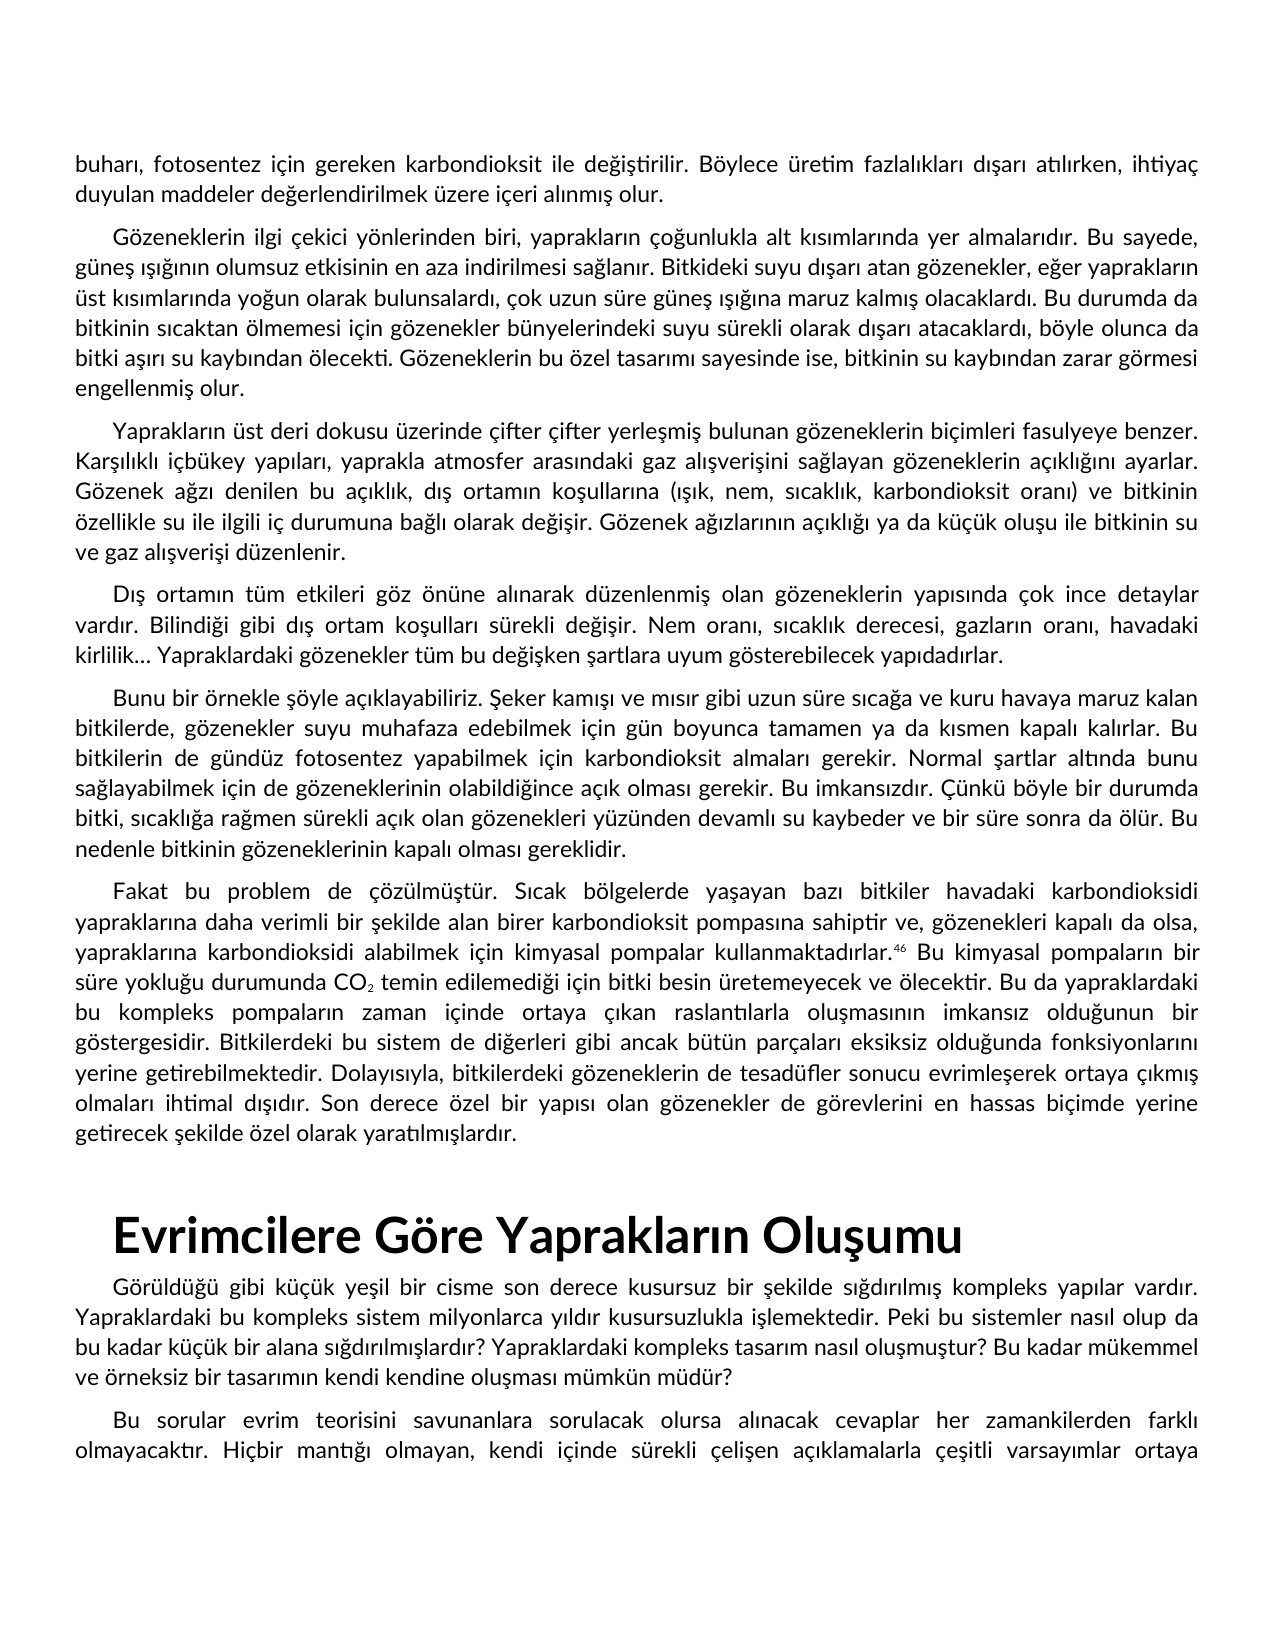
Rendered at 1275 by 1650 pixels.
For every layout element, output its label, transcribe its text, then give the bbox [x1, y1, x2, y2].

text Yaprakların üst deri dokusu üzerinde çifter çifter yerleşmiş bulunan gözeneklerin biçimleri fasulyeye benzer. Karşılıklı içbükey yapıları, yaprakla atmosfer arasındaki gaz alışverişini sağlayan gözeneklerin açıklığını ayarlar. Gözenek ağzı denilen bu açıklık, dış ortamın koşullarına (ışık, nem, sıcaklık, karbondioksit oranı) ve bitkinin özellikle su ile ilgili iç durumuna bağlı olarak değişir. Gözenek ağızlarının açıklığı ya da küçük oluşu ile bitkinin su ve gaz alışverişi düzenlenir. [75, 417, 1200, 565]
text Bu sorular evrim teorisini savunanlara sorulacak olursa alınacak cevaplar her zamankilerden farklı olmayacaktır. Hiçbir mantığı olmayan, kendi içinde sürekli çelişen açıklamalarla çeşitli varsayımlar ortaya [75, 1406, 1200, 1463]
text Fakat bu problem de çözülmüştür. Sıcak bölgelerde yaşayan bazı bitkiler havadaki karbondioksidi yapraklarına daha verimli bir şekilde alan birer karbondioksit pompasına sahiptir ve, gözenekleri kapalı da olsa, yapraklarına karbondioksidi alabilmek için kimyasal pompalar kullanmaktadırlar.46 Bu kimyasal pompaların bir süre yokluğu durumunda CO2 temin edilemediği için bitki besin üretemeyecek ve ölecektir. Bu da yapraklardaki bu kompleks pompaların zaman içinde ortaya çıkan raslantılarla oluşmasının imkansız olduğunun bir göstergesidir. Bitkilerdeki bu sistem de diğerleri gibi ancak bütün parçaları eksiksiz olduğunda fonksiyonlarını yerine getirebilmektedir. Dolayısıyla, bitkilerdeki gözeneklerin de tesadüfler sonucu evrimleşerek ortaya çıkmış olmaları ihtimal dışıdır. Son derece özel bir yapısı olan gözenekler de görevlerini en hassas biçimde yerine getirecek şekilde özel olarak yaratılmışlardır. [75, 877, 1200, 1146]
text Bunu bir örnekle şöyle açıklayabiliriz. Şeker kamışı ve mısır gibi uzun süre sıcağa ve kuru havaya maruz kalan bitkilerde, gözenekler suyu muhafaza edebilmek için gün boyunca tamamen ya da kısmen kapalı kalırlar. Bu bitkilerin de gündüz fotosentez yapabilmek için karbondioksit almaları gerekir. Normal şartlar altında bunu sağlayabilmek için de gözeneklerinin olabildiğince açık olması gerekir. Bu imkansızdır. Çünkü böyle bir durumda bitki, sıcaklığa rağmen sürekli açık olan gözenekleri yüzünden devamlı su kaybeder ve bir süre sonra da ölür. Bu nedenle bitkinin gözeneklerinin kapalı olması gereklidir. [75, 683, 1200, 862]
text Gözeneklerin ilgi çekici yönlerinden biri, yaprakların çoğunlukla alt kısımlarında yer almalarıdır. Bu sayede, güneş ışığının olumsuz etkisinin en aza indirilmesi sağlanır. Bitkideki suyu dışarı atan gözenekler, eğer yaprakların üst kısımlarında yoğun olarak bulunsalardı, çok uzun süre güneş ışığına maruz kalmış olacaklardı. Bu durumda da bitkinin sıcaktan ölmemesi için gözenekler bünyelerindeki suyu sürekli olarak dışarı atacaklardı, böyle olunca da bitki aşırı su kaybından ölecekti. Gözeneklerin bu özel tasarımı sayesinde ise, bitkinin su kaybından zarar görmesi engellenmiş olur. [75, 223, 1200, 401]
text Dış ortamın tüm etkileri göz önüne alınarak düzenlenmiş olan gözeneklerin yapısında çok ince detaylar vardır. Bilindiği gibi dış ortam koşulları sürekli değişir. Nem oranı, sıcaklık derecesi, gazların oranı, havadaki kirlilik… Yapraklardaki gözenekler tüm bu değişken şartlara uyum gösterebilecek yapıdadırlar. [75, 580, 1200, 668]
text buharı, fotosentez için gereken karbondioksit ile değiştirilir. Böylece üretim fazlalıkları dışarı atılırken, ihtiyaç duyulan maddeler değerlendirilmek üzere içeri alınmış olur. [75, 150, 1200, 208]
text Görüldüğü gibi küçük yeşil bir cisme son derece kusursuz bir şekilde sığdırılmış kompleks yapılar vardır. Yapraklardaki bu kompleks sistem milyonlarca yıldır kusursuzlukla işlemektedir. Peki bu sistemler nasıl olup da bu kadar küçük bir alana sığdırılmışlardır? Yapraklardaki kompleks tasarım nasıl oluşmuştur? Bu kadar mükemmel ve örneksiz bir tasarımın kendi kendine oluşması mümkün müdür? [75, 1272, 1200, 1391]
subtitle Evrimcilere Göre Yaprakların Oluşumu [112, 1204, 1200, 1264]
